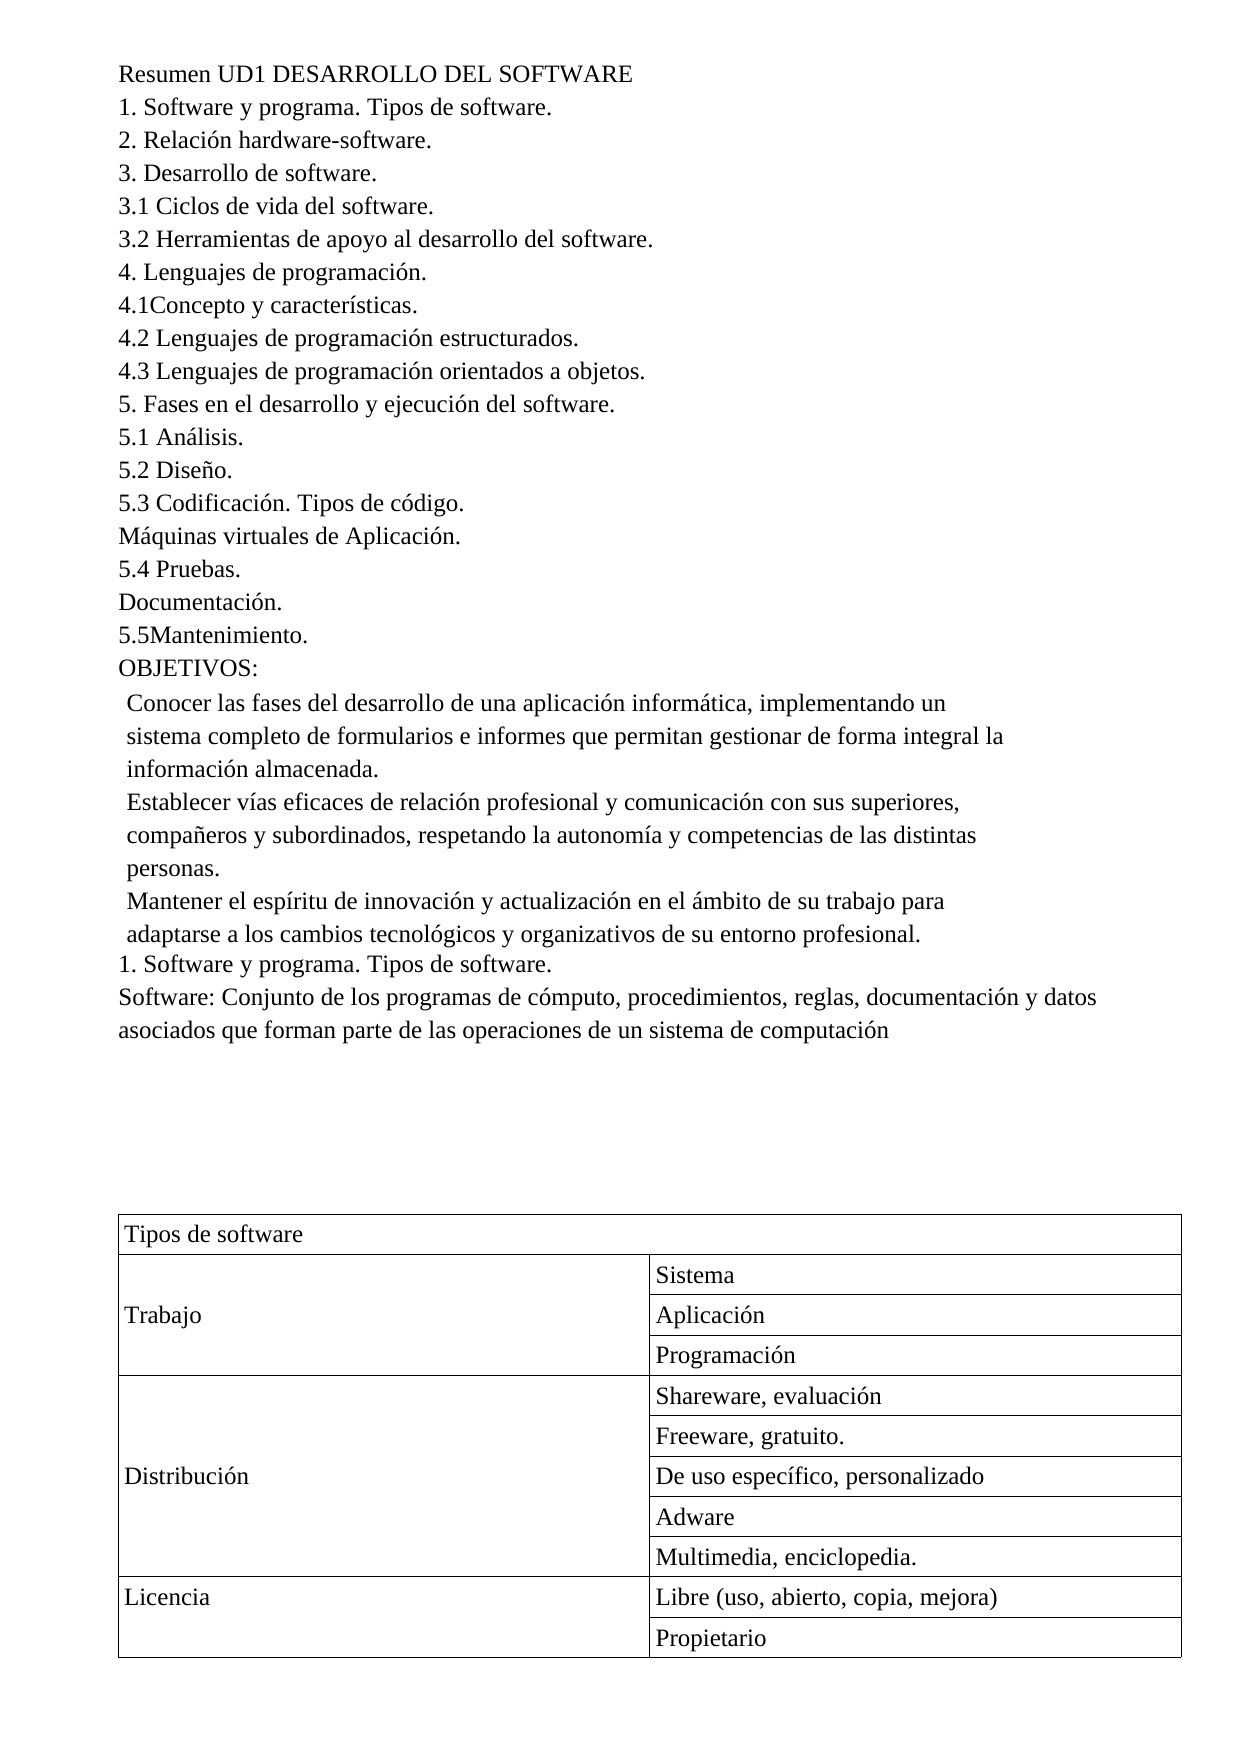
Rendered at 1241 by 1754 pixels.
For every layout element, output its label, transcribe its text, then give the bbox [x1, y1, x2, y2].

text 1. Software y programa. Tipos de software. [118, 949, 1181, 978]
table_cell Trabajo [119, 1255, 649, 1375]
table_cell Sistema [650, 1255, 1181, 1294]
table_header Tipos de software [119, 1215, 1181, 1254]
table_cell Licencia [119, 1577, 649, 1657]
text 5.4 Pruebas. [118, 554, 1181, 583]
table_cell Shareware, evaluación [650, 1376, 1181, 1415]
text Documentación. [118, 587, 1181, 616]
text 5.2 Diseño. [118, 455, 1181, 484]
text 4. Lenguajes de programación. [118, 257, 1181, 286]
text Máquinas virtuales de Aplicación. [118, 521, 1181, 550]
text 2. Relación hardware-software. [118, 125, 1181, 154]
text 3. Desarrollo de software. [118, 158, 1181, 187]
text OBJETIVOS: [118, 653, 1181, 682]
text 5. Fases en el desarrollo y ejecución del software. [118, 389, 1181, 418]
table_header [117, 686, 125, 949]
text 1. Software y programa. Tipos de software. [118, 92, 1181, 121]
table_cell Aplicación [650, 1295, 1181, 1334]
table_cell Multimedia, enciclopedia. [650, 1537, 1181, 1576]
text 4.3 Lenguajes de programación orientados a objetos. [118, 356, 1181, 385]
table_cell Distribución [119, 1376, 649, 1576]
text 5.1 Análisis. [118, 422, 1181, 451]
table_cell Libre (uso, abierto, copia, mejora) [650, 1577, 1181, 1617]
text 3.1 Ciclos de vida del software. [118, 191, 1181, 220]
text 4.1Concepto y características. [118, 290, 1181, 319]
text 5.5Mantenimiento. [118, 620, 1181, 649]
text 3.2 Herramientas de apoyo al desarrollo del software. [118, 224, 1181, 253]
table_header Conocer las fases del desarrollo de una aplicación informática, implementando un sistema completo de formularios e informes que permitan gestionar de forma integral la información almacenada. Establecer vías eficaces de relación profesional y comunicación con sus superiores, compañeros y subordinados, respetando la autonomía y competencias de las distintas personas. Mantener el espíritu de innovación y actualización en el ámbito de su trabajo para adaptarse a los cambios tecnológicos y organizativos de su entorno profesional. [125, 686, 1012, 949]
table_cell De uso específico, personalizado [650, 1457, 1181, 1496]
table_cell Propietario [650, 1618, 1181, 1657]
table_cell Adware [650, 1497, 1181, 1536]
table_cell Programación [650, 1336, 1181, 1375]
text Software: Conjunto de los programas de cómputo, procedimientos, reglas, documentación y datos asociados que forman parte de las operaciones de un sistema de computación [118, 982, 1181, 1044]
table_cell Freeware, gratuito. [650, 1416, 1181, 1456]
text 4.2 Lenguajes de programación estructurados. [118, 323, 1181, 352]
text 5.3 Codificación. Tipos de código. [118, 488, 1181, 517]
text Resumen UD1 DESARROLLO DEL SOFTWARE [118, 59, 1181, 88]
